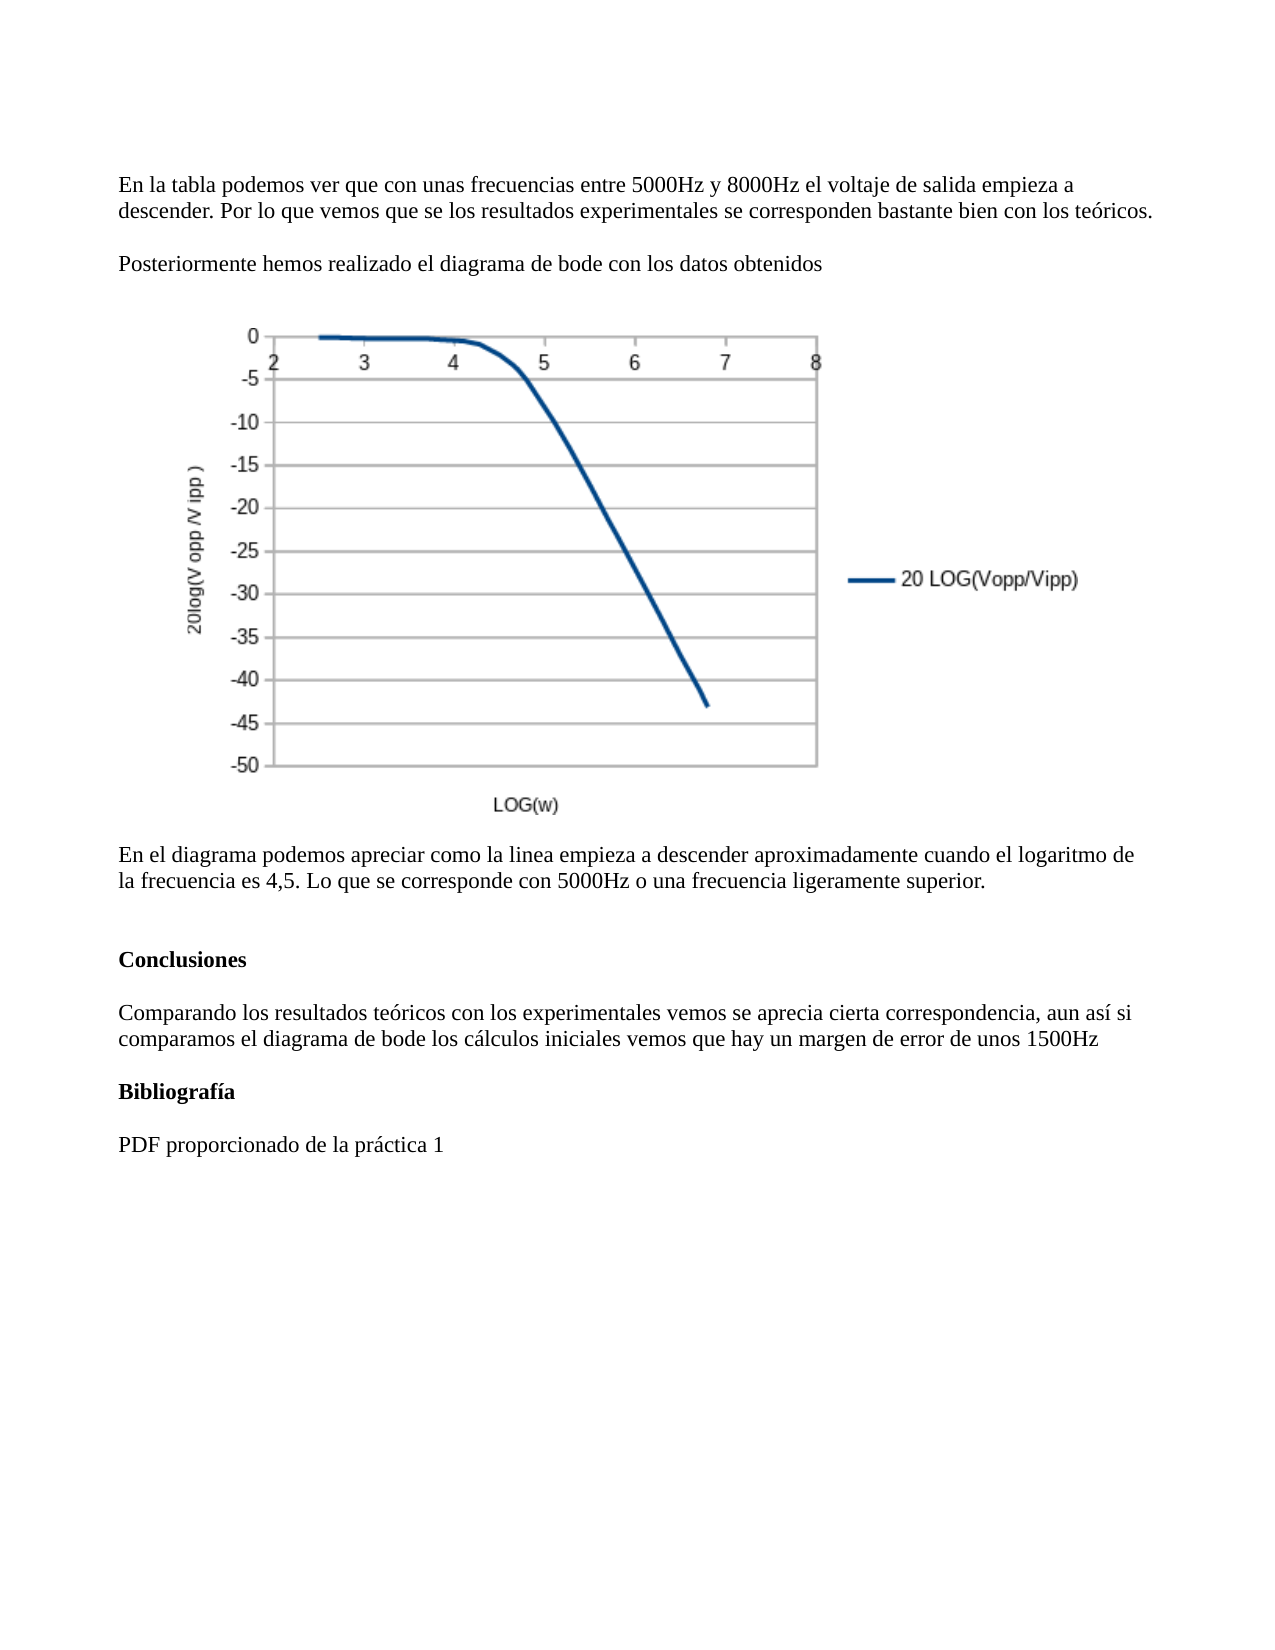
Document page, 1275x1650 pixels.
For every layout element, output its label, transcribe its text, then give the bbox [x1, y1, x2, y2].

text Posteriormente hemos realizado el diagrama de bode con los datos obtenidos [118, 250, 1157, 276]
text Bibliografía [118, 1078, 1157, 1104]
text Conclusiones [118, 946, 1157, 973]
picture [187, 328, 1078, 815]
text PDF proporcionado de la práctica 1 [118, 1131, 1157, 1157]
text En la tabla podemos ver que con unas frecuencias entre 5000Hz y 8000Hz el voltaje de salida empieza a descender. Por lo que vemos que se los resultados experimentales se corresponden bastante bien con los teóricos. [118, 171, 1157, 223]
text Comparando los resultados teóricos con los experimentales vemos se aprecia cierta correspondencia, aun así si comparamos el diagrama de bode los cálculos iniciales vemos que hay un margen de error de unos 1500Hz [118, 999, 1157, 1052]
text En el diagrama podemos apreciar como la linea empieza a descender aproximadamente cuando el logaritmo de la frecuencia es 4,5. Lo que se corresponde con 5000Hz o una frecuencia ligeramente superior. [118, 841, 1157, 893]
